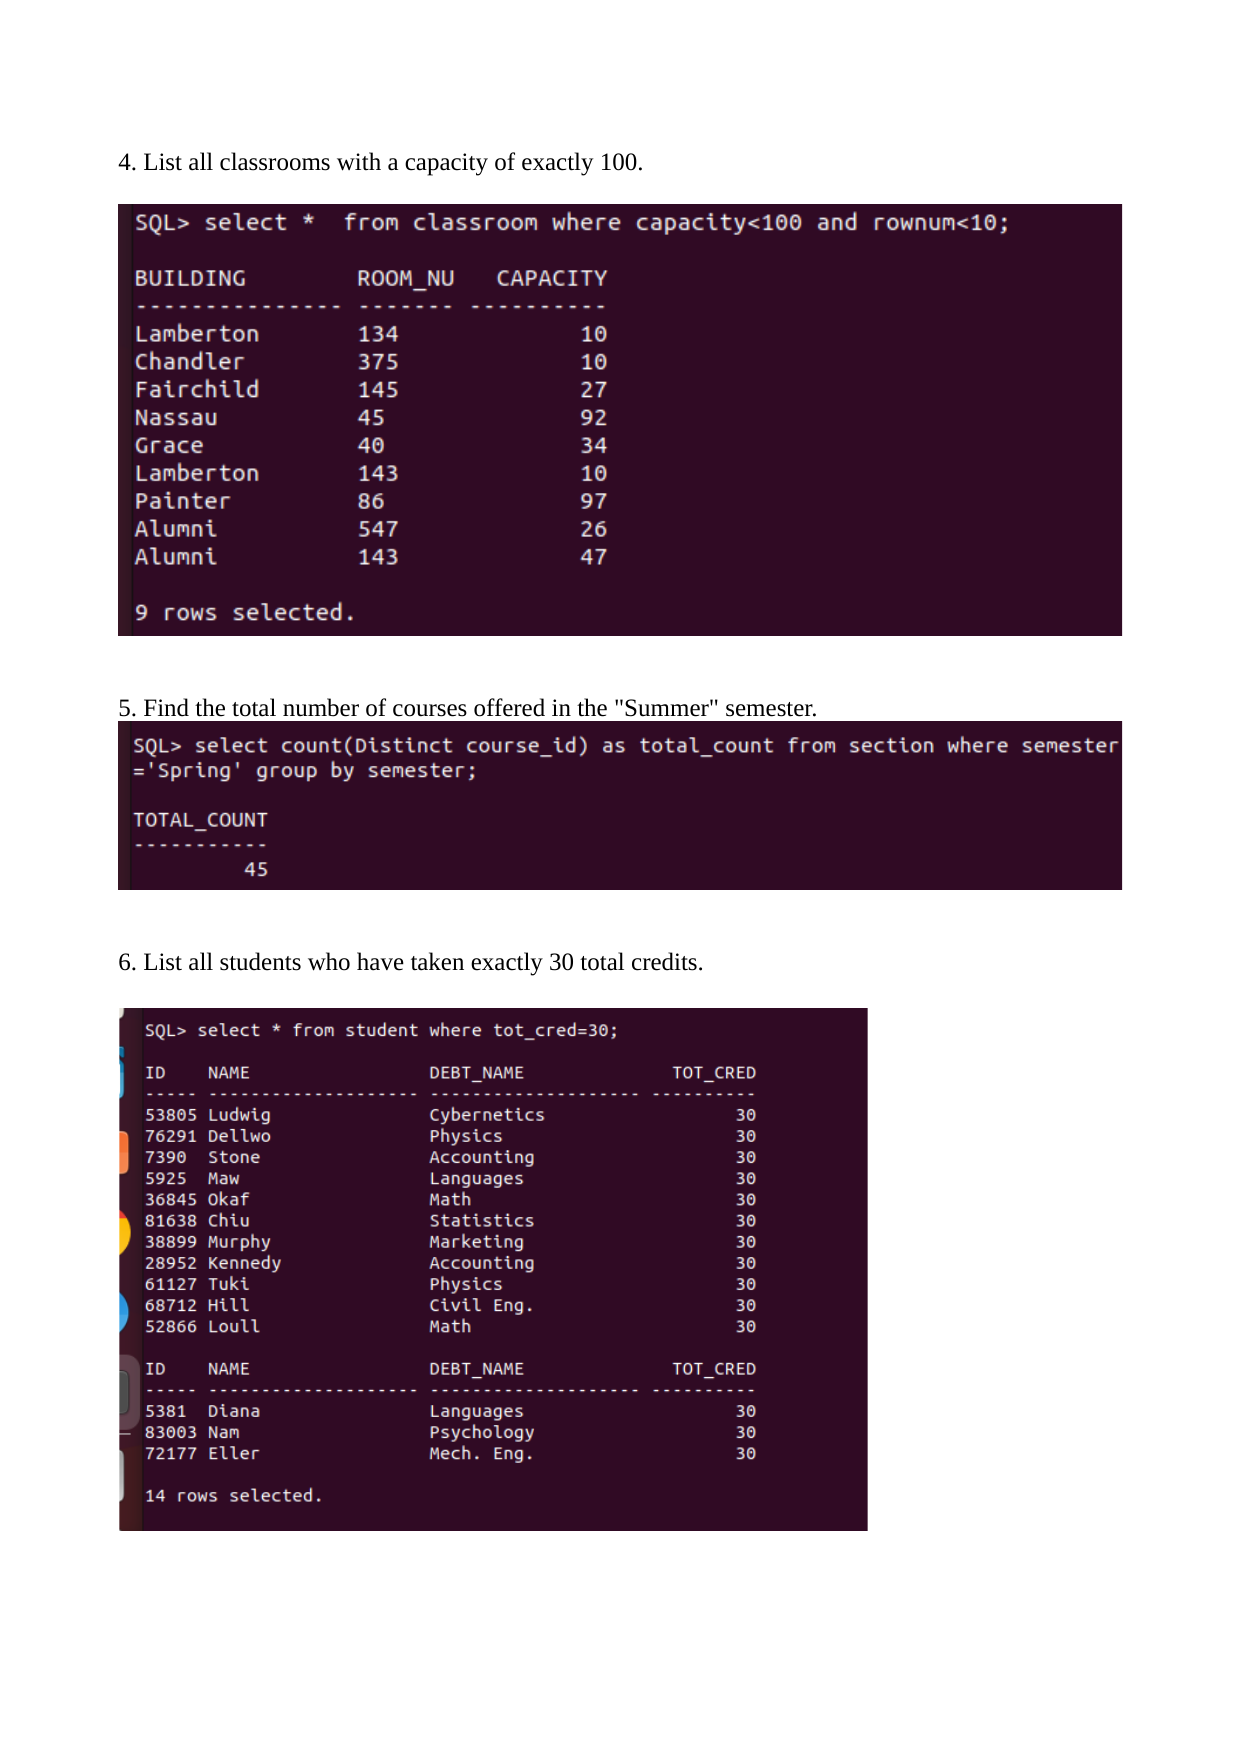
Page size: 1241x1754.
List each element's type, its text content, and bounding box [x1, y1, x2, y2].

picture [118, 721, 1123, 890]
picture [118, 204, 1123, 636]
picture [119, 1008, 868, 1531]
text 6. List all students who have taken exactly 30 total credits. [118, 947, 1122, 976]
text 5. Find the total number of courses offered in the "Summer" semester. [118, 693, 1122, 721]
text 4. List all classrooms with a capacity of exactly 100. [118, 147, 1122, 176]
